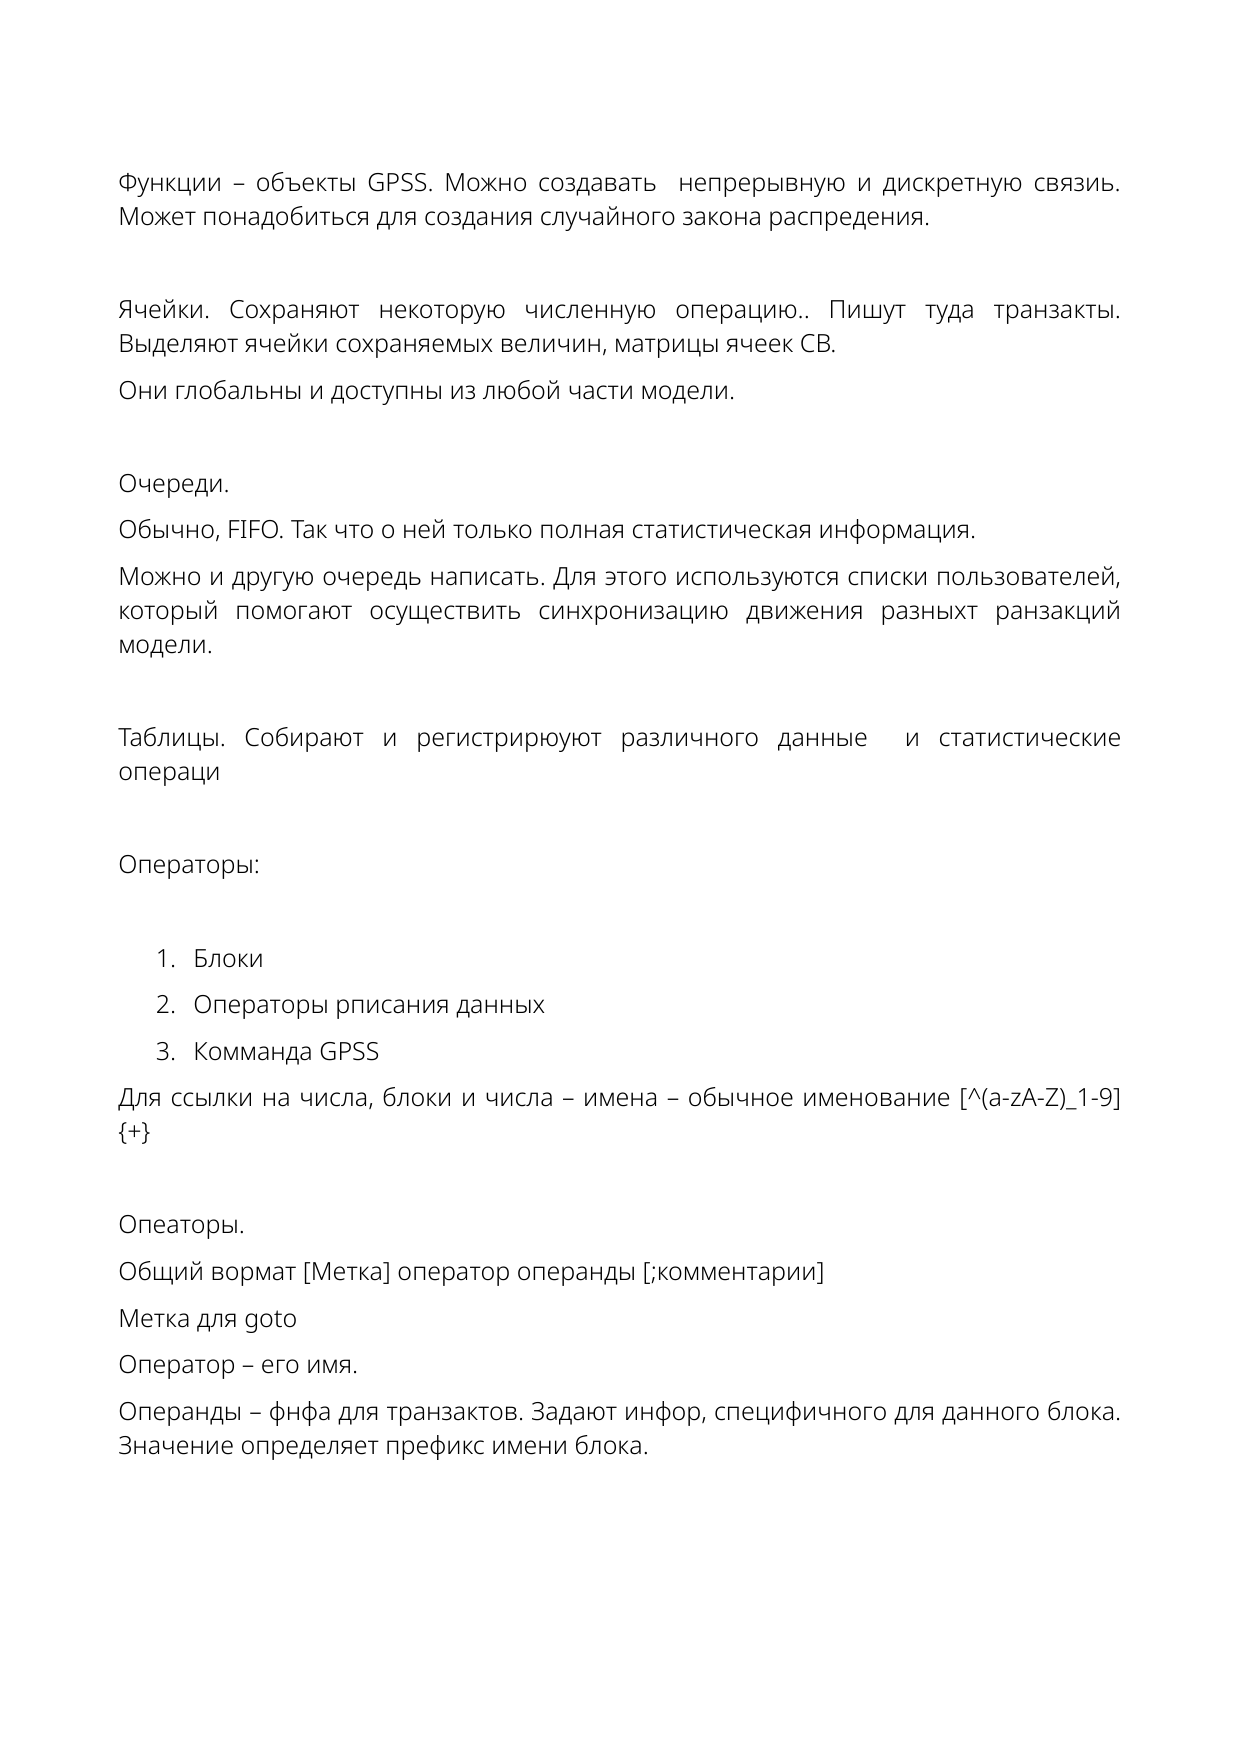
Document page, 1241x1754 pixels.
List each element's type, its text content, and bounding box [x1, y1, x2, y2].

text Ячейки. Сохраняют некоторую численную операцию.. Пишут туда транзакты. Выделяют ячейки сохраняемых величин, матрицы ячеек СВ. [118, 292, 1122, 360]
text Можно и другую очередь написать. Для этого используются списки пользователей, который помогают осуществить синхронизацию движения разныхт ранзакций модели. [118, 559, 1122, 661]
text Функции – объекты GPSS. Можно создавать непрерывную и дискретную связиь. Может понадобиться для создания случайного закона распредения. [118, 165, 1122, 233]
text Оператор – его имя. [118, 1347, 1122, 1381]
text Общий вормат [Метка] оператор операнды [;комментарии] [118, 1254, 1122, 1288]
list Блоки [156, 940, 1122, 974]
text Обычно, FIFO. Так что о ней только полная статистическая информация. [118, 512, 1122, 546]
text Они глобальны и доступны из любой части модели. [118, 372, 1122, 407]
text Операнды – фнфа для транзактов. Задают инфор, специфичного для данного блока. Значение определяет префикс имени блока. [118, 1393, 1122, 1462]
text Таблицы. Собирают и регистрирюуют различного данные и статистические операци [118, 720, 1122, 788]
list Комманда GPSS [156, 1033, 1122, 1067]
text Для ссылки на числа, блоки и числа – имена – обычное именование [^(a-zA-Z)_1-9]{+} [118, 1080, 1122, 1148]
text Операторы: [118, 847, 1122, 881]
text Очереди. [118, 466, 1122, 500]
text Опеаторы. [118, 1207, 1122, 1241]
list Операторы рписания данных [156, 987, 1122, 1021]
text Метка для goto [118, 1300, 1122, 1334]
